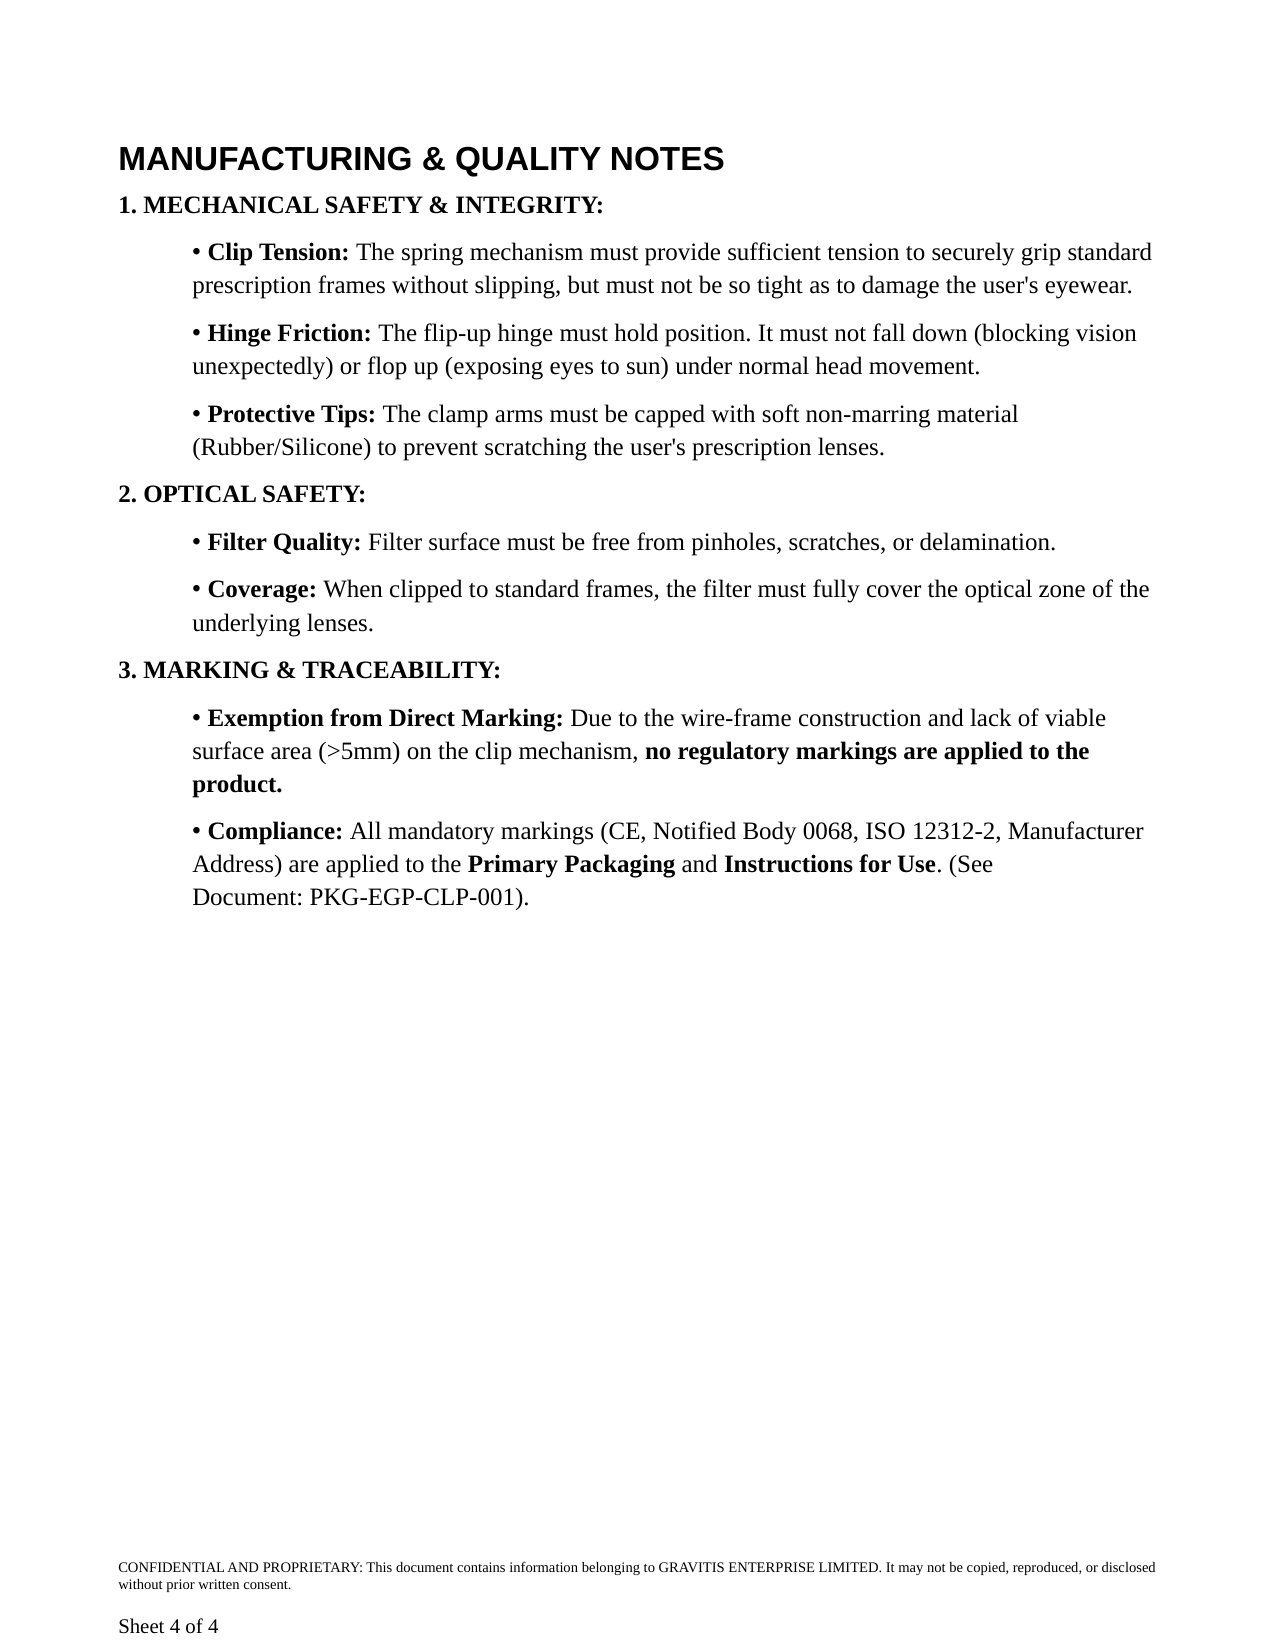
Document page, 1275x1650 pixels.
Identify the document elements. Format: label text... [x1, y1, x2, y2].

list Hinge Friction: The flip-up hinge must hold position. It must not fall down (blocking vision unexpectedly) or flop up (exposing eyes to sun) under normal head movement. [118, 318, 1157, 380]
list Coverage: When clipped to standard frames, the filter must fully cover the optical zone of the underlying lenses. [118, 574, 1157, 636]
text 2. OPTICAL SAFETY: [118, 479, 1157, 508]
list Exemption from Direct Marking: Due to the wire-frame construction and lack of viable surface area (>5mm) on the clip mechanism, no regulatory markings are applied to the product. [118, 703, 1157, 798]
list Compliance: All mandatory markings (CE, Notified Body 0068, ISO 12312-2, Manufacturer Address) are applied to the Primary Packaging and Instructions for Use. (See Document: PKG-EGP-CLP-001). [118, 816, 1157, 911]
list Protective Tips: The clamp arms must be capped with soft non-marring material (Rubber/Silicone) to prevent scratching the user's prescription lenses. [118, 399, 1157, 461]
list Clip Tension: The spring mechanism must provide sufficient tension to securely grip standard prescription frames without slipping, but must not be so tight as to damage the user's eyewear. [118, 237, 1157, 299]
text 1. MECHANICAL SAFETY & INTEGRITY: [118, 190, 1157, 219]
list Filter Quality: Filter surface must be free from pinholes, scratches, or delamination. [118, 527, 1157, 556]
text 3. MARKING & TRACEABILITY: [118, 655, 1157, 684]
subtitle MANUFACTURING & QUALITY NOTES [118, 139, 1157, 177]
